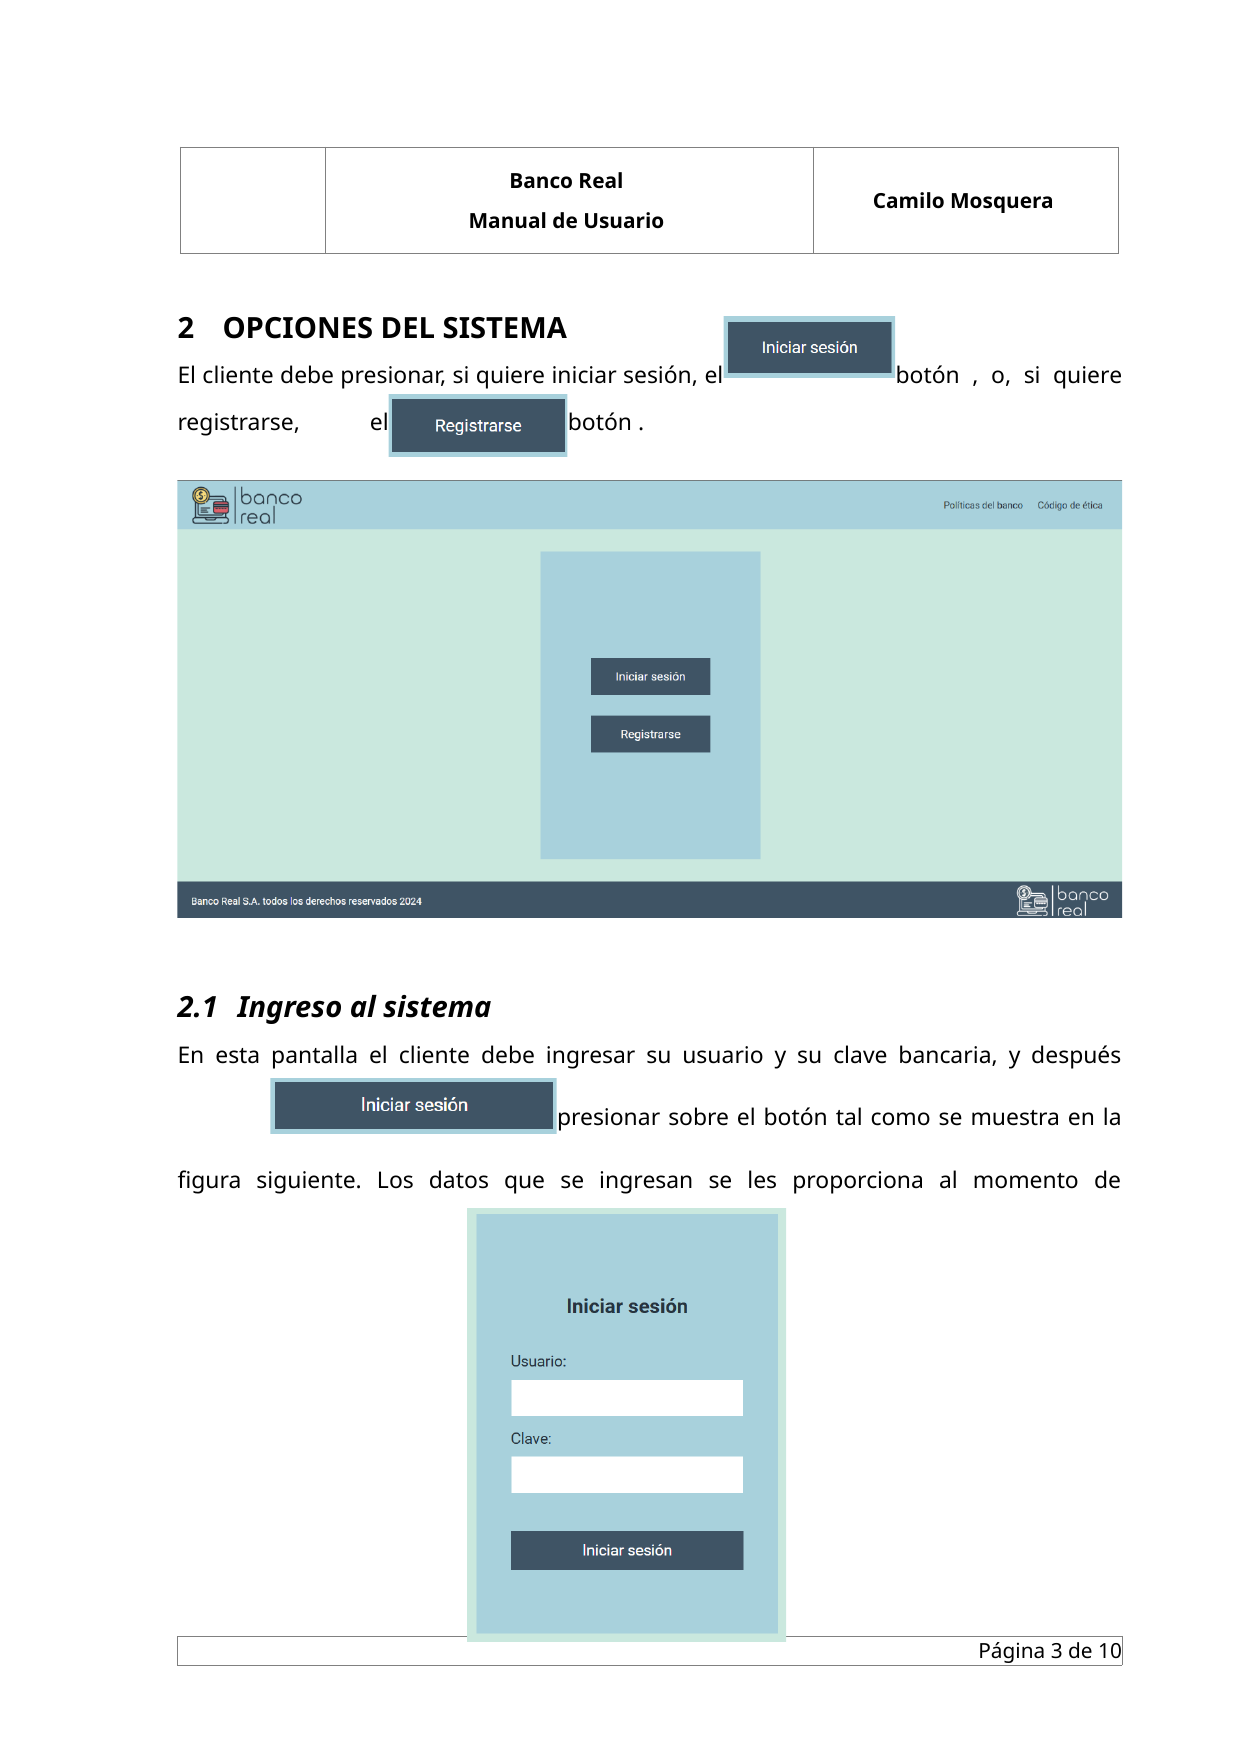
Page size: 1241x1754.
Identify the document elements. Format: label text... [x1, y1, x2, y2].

subtitle OPCIONES DEL SISTEMA [177, 307, 1122, 347]
subtitle Ingreso al sistema [177, 986, 1122, 1026]
text En esta pantalla el cliente debe ingresar su usuario y su clave bancaria, y después presionar sobre el botón tal como se muestra en la figura siguiente. Los datos que se ingresan se les proporciona al momento de [177, 1039, 1122, 1195]
text El cliente debe presionar, si quiere iniciar sesión, el botón , o, si quiere registrarse, el botón . [177, 359, 1122, 437]
